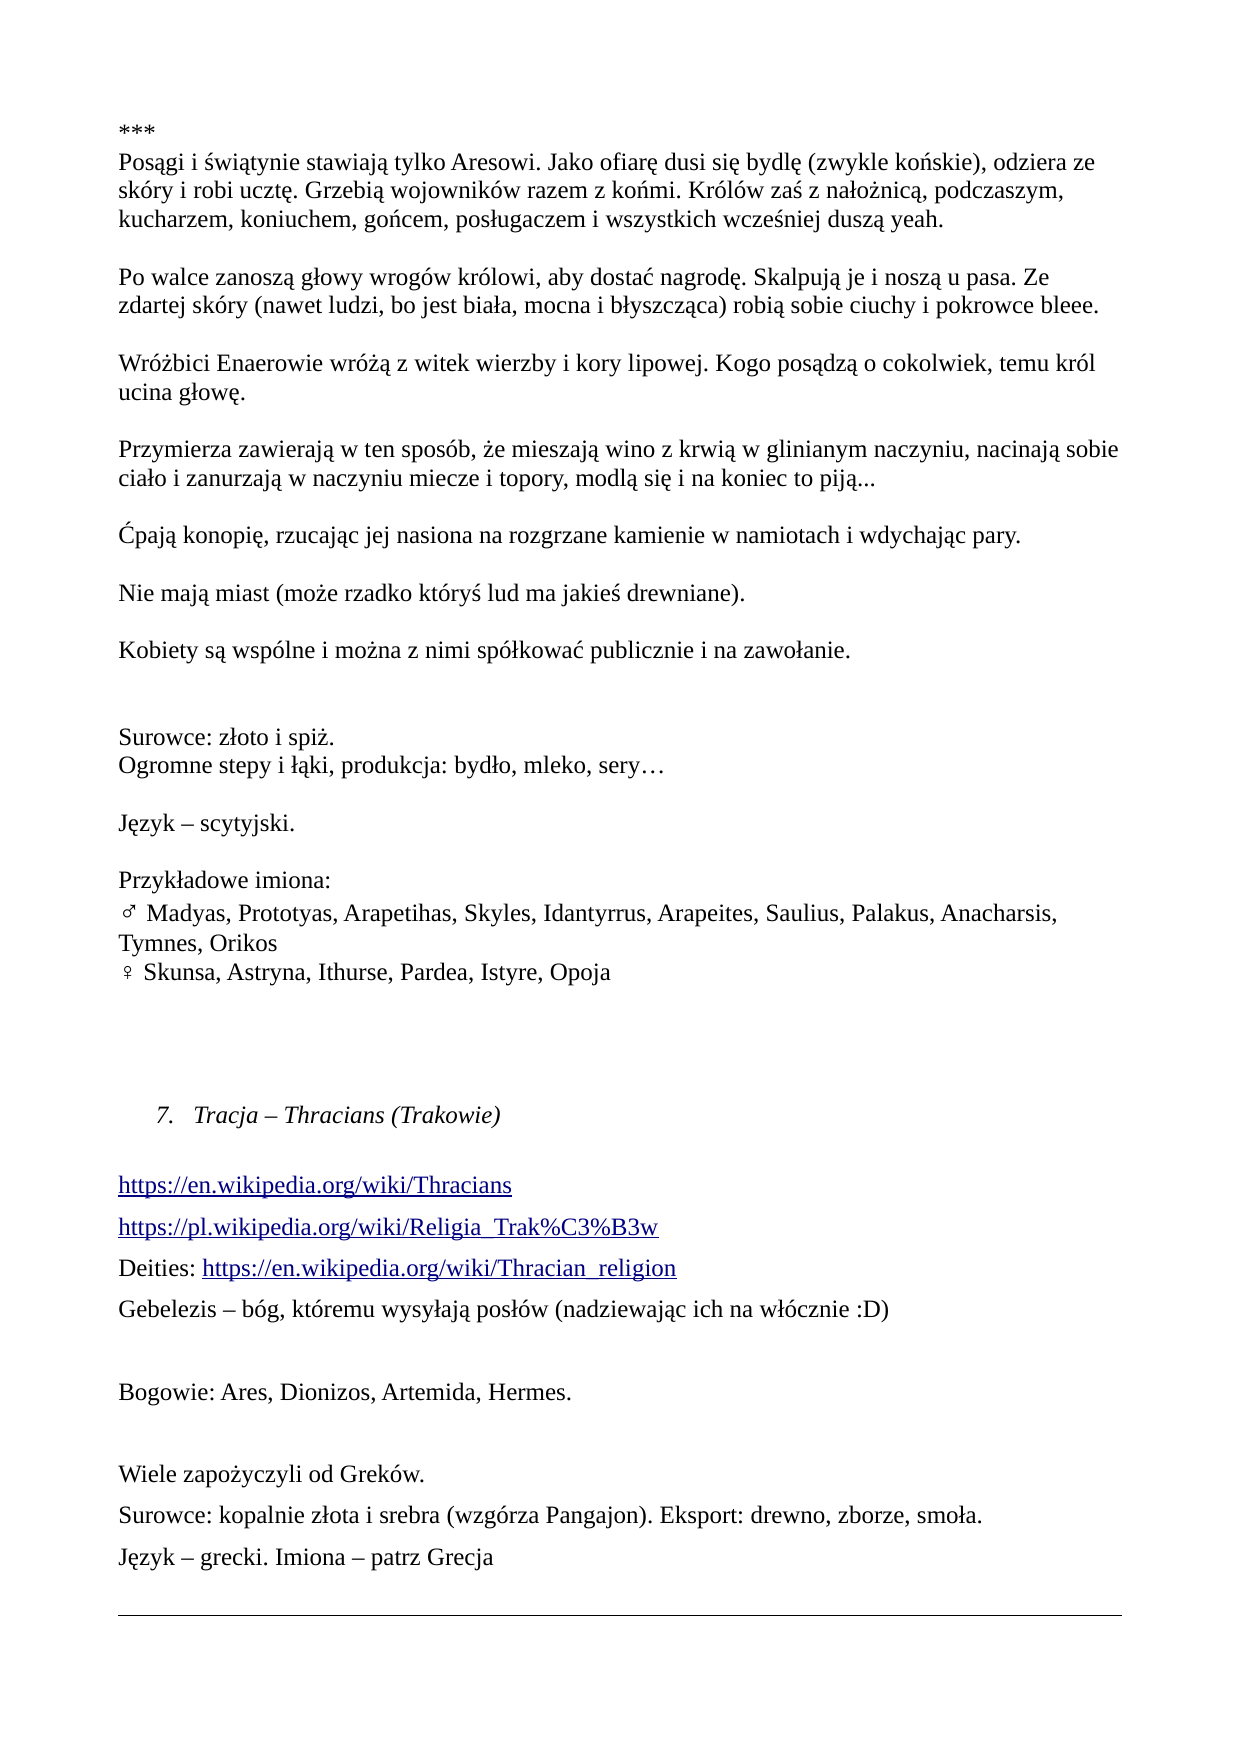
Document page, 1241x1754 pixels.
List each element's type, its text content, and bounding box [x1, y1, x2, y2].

text Ćpają konopię, rzucając jej nasiona na rozgrzane kamienie w namiotach i wdychając pary. [118, 521, 1122, 549]
text Surowce: kopalnie złota i srebra (wzgórza Pangajon). Eksport: drewno, zborze, smoła. [118, 1500, 1122, 1529]
text ♂ Madyas, Prototyas, Arapetihas, Skyles, Idantyrrus, Arapeites, Saulius, Palakus, Anacharsis, Tymnes, Orikos [118, 894, 1122, 957]
list Tracja – Thracians (Trakowie) [156, 1100, 1122, 1129]
text Gebelezis – bóg, któremu wysyłają posłów (nadziewając ich na włócznie :D) [118, 1294, 1122, 1323]
text Wróżbici Enaerowie wróżą z witek wierzby i kory lipowej. Kogo posądzą o cokolwiek, temu król ucina głowę. [118, 348, 1122, 406]
text Przymierza zawierają w ten sposób, że mieszają wino z krwią w glinianym naczyniu, nacinają sobie ciało i zanurzają w naczyniu miecze i topory, modlą się i na koniec to piją... [118, 434, 1122, 492]
text https://en.wikipedia.org/wiki/Thracians [118, 1170, 1122, 1199]
text ♀ Skunsa, Astryna, Ithurse, Pardea, Istyre, Opoja [118, 957, 1122, 985]
text Język – grecki. Imiona – patrz Grecja [118, 1542, 1122, 1570]
text *** [118, 118, 1122, 147]
text https://pl.wikipedia.org/wiki/Religia_Trak%C3%B3w [118, 1212, 1122, 1240]
text Nie mają miast (może rzadko któryś lud ma jakieś drewniane). [118, 578, 1122, 607]
text Ogromne stepy i łąki, produkcja: bydło, mleko, sery… [118, 751, 1122, 779]
text Kobiety są wspólne i można z nimi spółkować publicznie i na zawołanie. [118, 636, 1122, 664]
text Język – scytyjski. [118, 808, 1122, 837]
text Bogowie: Ares, Dionizos, Artemida, Hermes. [118, 1377, 1122, 1405]
text Posągi i świątynie stawiają tylko Aresowi. Jako ofiarę dusi się bydlę (zwykle końskie), odziera ze skóry i robi ucztę. Grzebią wojowników razem z końmi. Królów zaś z nałożnicą, podczaszym, kucharzem, koniuchem, gońcem, posługaczem i wszystkich wcześniej duszą yeah. [118, 147, 1122, 233]
text Wiele zapożyczyli od Greków. [118, 1459, 1122, 1488]
text Przykładowe imiona: [118, 866, 1122, 894]
text Po walce zanoszą głowy wrogów królowi, aby dostać nagrodę. Skalpują je i noszą u pasa. Ze zdartej skóry (nawet ludzi, bo jest biała, mocna i błyszcząca) robią sobie ciuchy i pokrowce bleee. [118, 262, 1122, 319]
text Deities: https://en.wikipedia.org/wiki/Thracian_religion [118, 1253, 1122, 1282]
text Surowce: złoto i spiż. [118, 722, 1122, 751]
